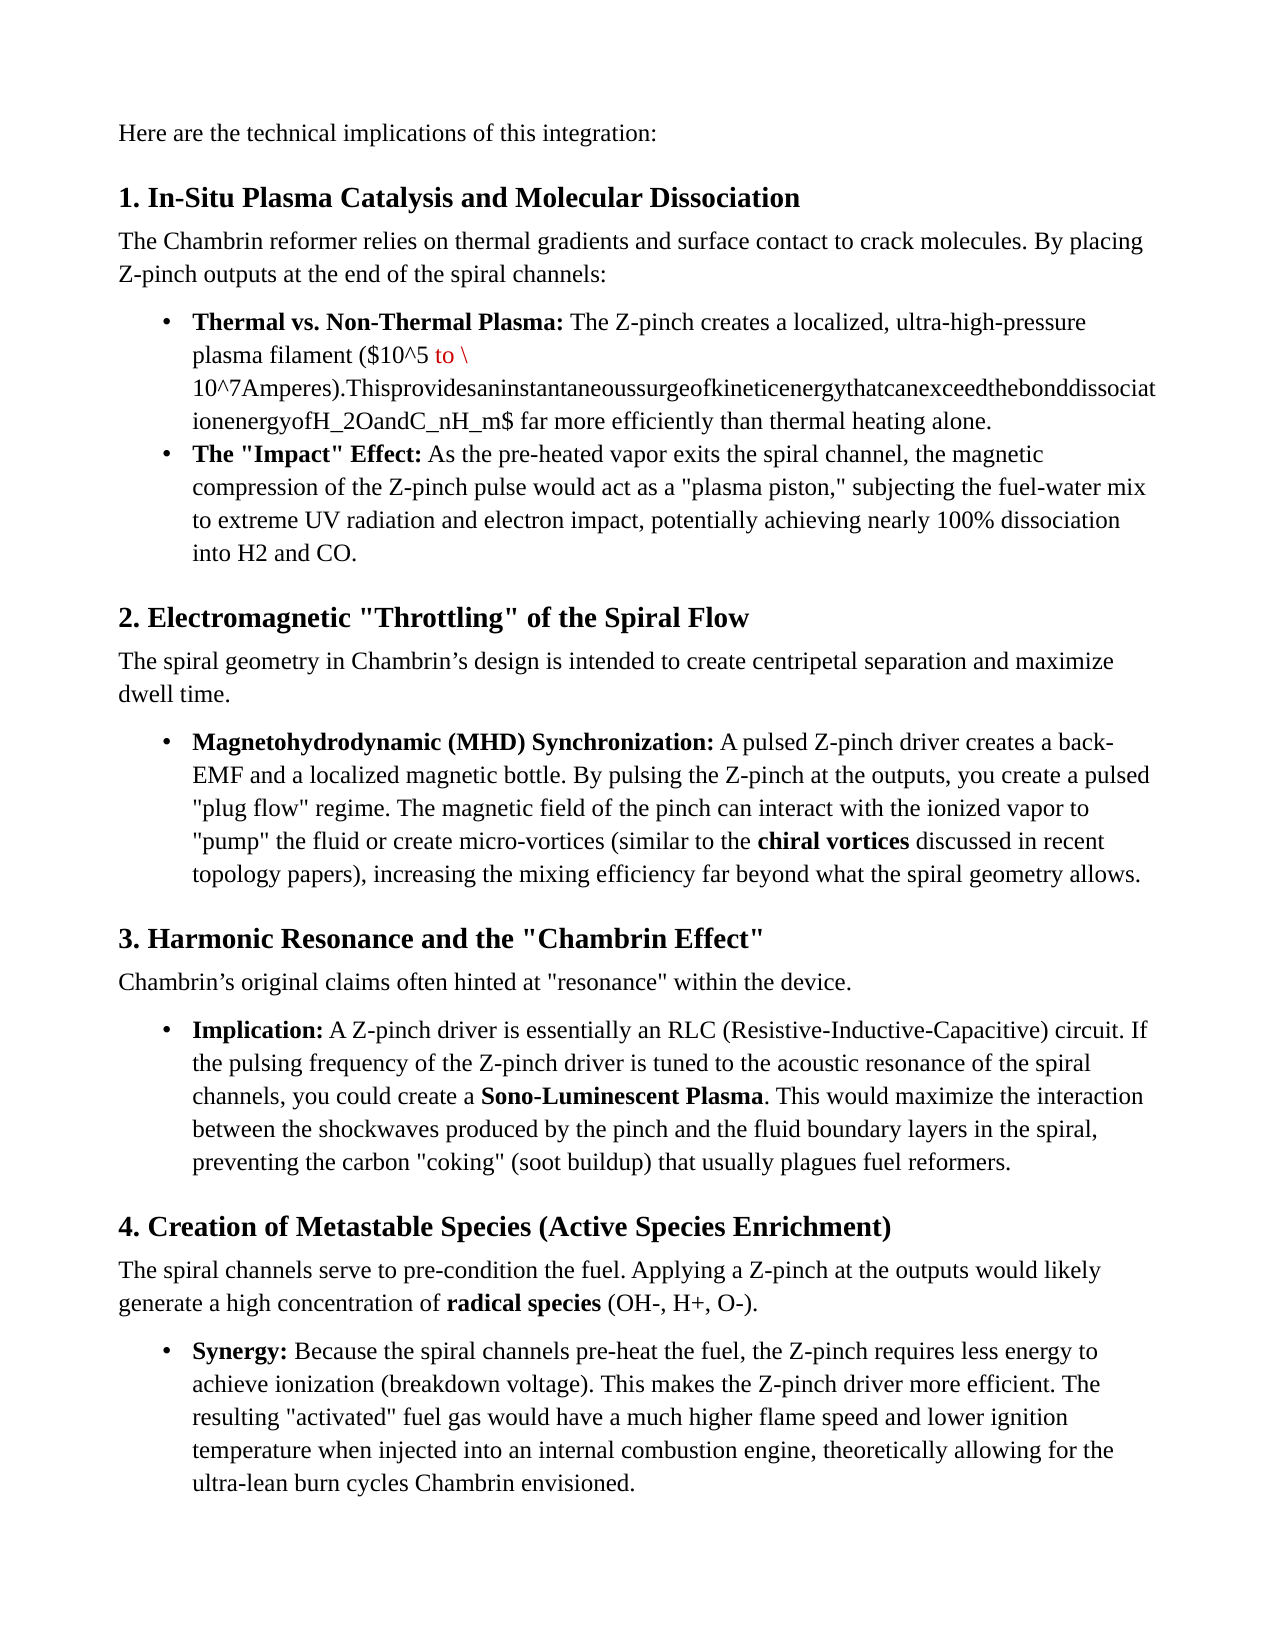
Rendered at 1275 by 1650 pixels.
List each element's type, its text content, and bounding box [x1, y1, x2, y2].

list Synergy: Because the spiral channels pre-heat the fuel, the Z-pinch requires less energy to achieve ionization (breakdown voltage). This makes the Z-pinch driver more efficient. The resulting "activated" fuel gas would have a much higher flame speed and lower ignition temperature when injected into an internal combustion engine, theoretically allowing for the ultra-lean burn cycles Chambrin envisioned. [162, 1336, 1157, 1497]
list The "Impact" Effect: As the pre-heated vapor exits the spiral channel, the magnetic compression of the Z-pinch pulse would act as a "plasma piston," subjecting the fuel-water mix to extreme UV radiation and electron impact, potentially achieving nearly 100% dissociation into H2 and CO. [162, 439, 1157, 567]
text Chambrin’s original claims often hinted at "resonance" within the device. [118, 967, 1157, 996]
text The spiral channels serve to pre-condition the fuel. Applying a Z-pinch at the outputs would likely generate a high concentration of radical species (OH-, H+, O-). [118, 1255, 1157, 1317]
subtitle 1. In-Situ Plasma Catalysis and Molecular Dissociation [118, 180, 1157, 214]
text The Chambrin reformer relies on thermal gradients and surface contact to crack molecules. By placing Z-pinch outputs at the end of the spiral channels: [118, 226, 1157, 288]
subtitle 2. Electromagnetic "Throttling" of the Spiral Flow [118, 600, 1157, 634]
subtitle 3. Harmonic Resonance and the "Chambrin Effect" [118, 921, 1157, 955]
text The spiral geometry in Chambrin’s design is intended to create centripetal separation and maximize dwell time. [118, 646, 1157, 708]
list Magnetohydrodynamic (MHD) Synchronization: A pulsed Z-pinch driver creates a back-EMF and a localized magnetic bottle. By pulsing the Z-pinch at the outputs, you create a pulsed "plug flow" regime. The magnetic field of the pinch can interact with the ionized vapor to "pump" the fluid or create micro-vortices (similar to the chiral vortices discussed in recent topology papers), increasing the mixing efficiency far beyond what the spiral geometry allows. [162, 727, 1157, 888]
subtitle 4. Creation of Metastable Species (Active Species Enrichment) [118, 1209, 1157, 1243]
list Implication: A Z-pinch driver is essentially an RLC (Resistive-Inductive-Capacitive) circuit. If the pulsing frequency of the Z-pinch driver is tuned to the acoustic resonance of the spiral channels, you could create a Sono-Luminescent Plasma. This would maximize the interaction between the shockwaves produced by the pinch and the fluid boundary layers in the spiral, preventing the carbon "coking" (soot buildup) that usually plagues fuel reformers. [162, 1015, 1157, 1176]
list Thermal vs. Non-Thermal Plasma: The Z-pinch creates a localized, ultra-high-pressure plasma filament ($10^5 to \10^7Amperes).ThisprovidesaninstantaneoussurgeofkineticenergythatcanexceedthebonddissociationenergyofH_2OandC_nH_m$ far more efficiently than thermal heating alone. [162, 307, 1157, 435]
text Here are the technical implications of this integration: [118, 118, 1157, 147]
